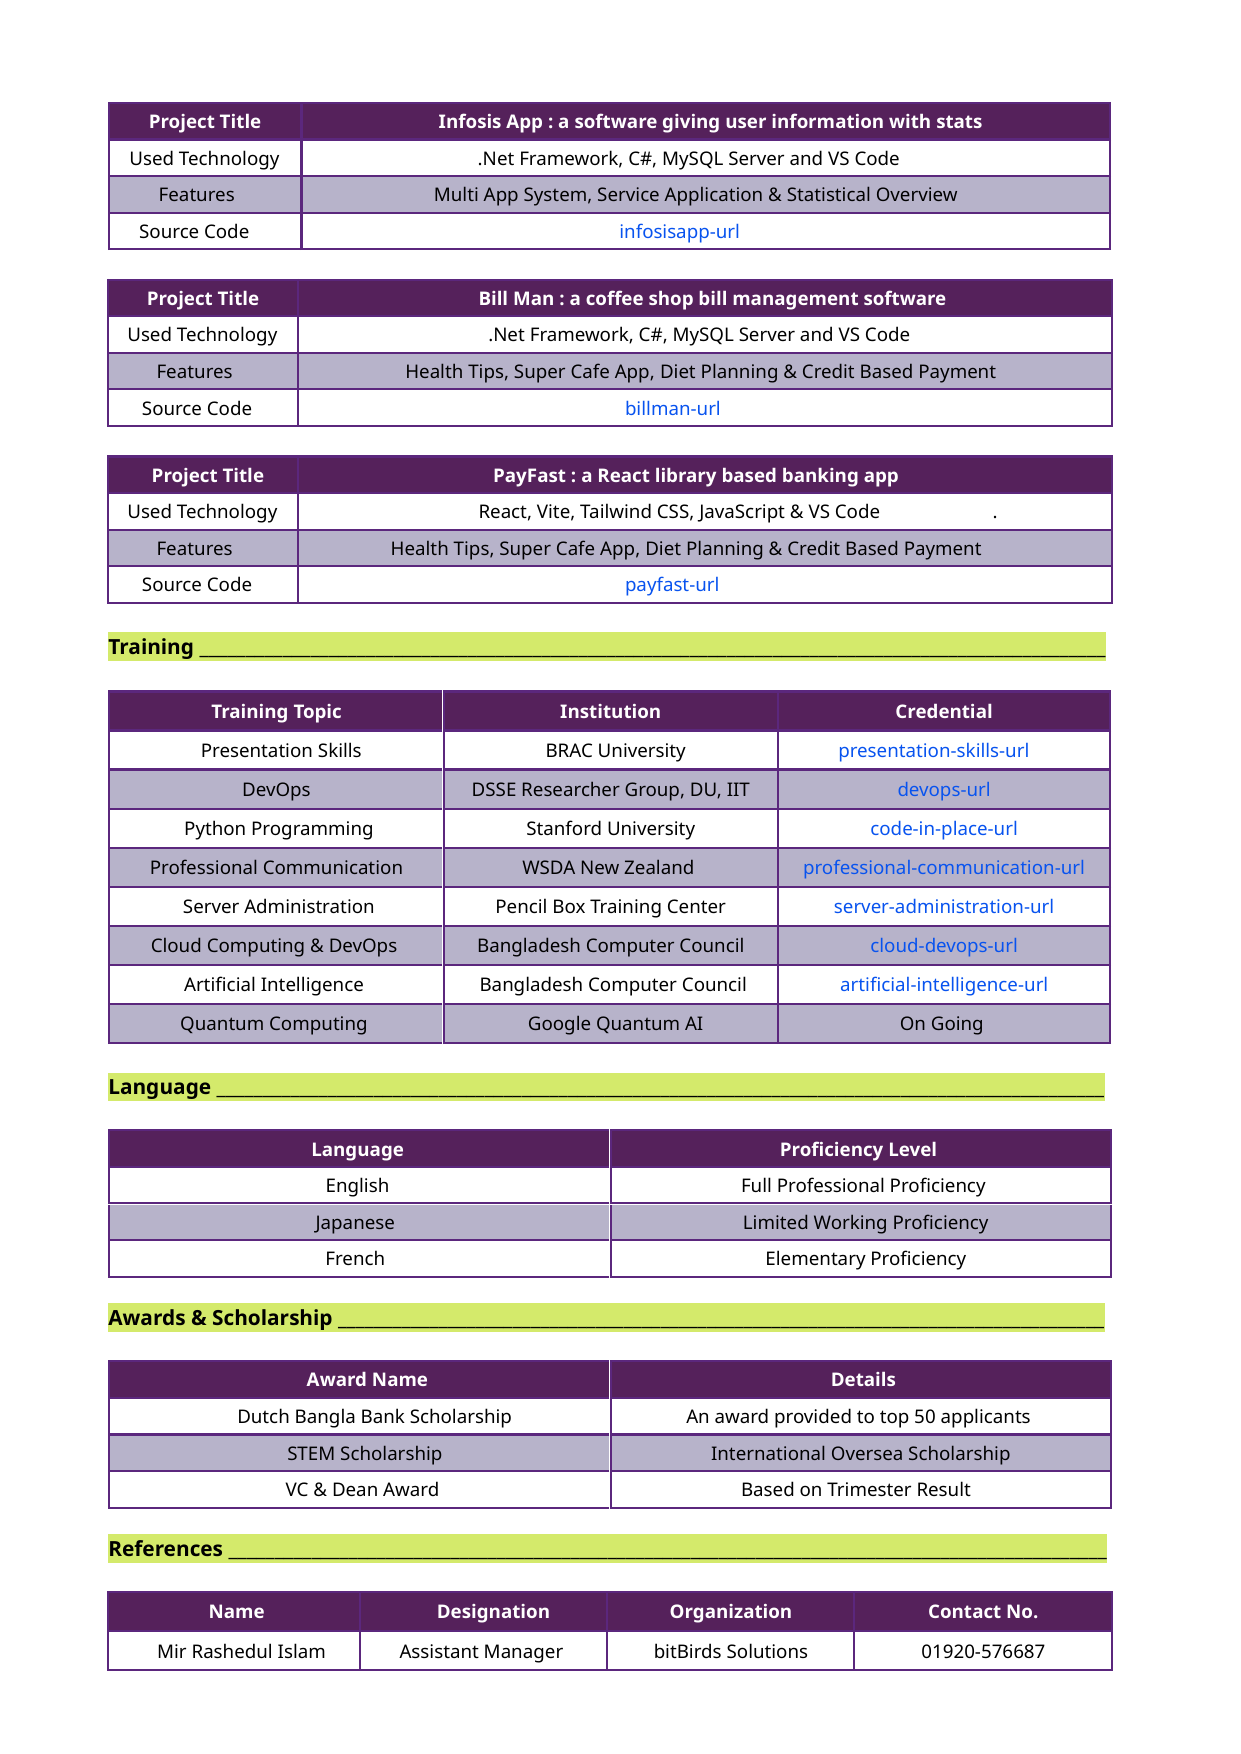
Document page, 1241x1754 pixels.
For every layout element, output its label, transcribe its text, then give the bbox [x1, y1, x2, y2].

table_header Contact No. [855, 1593, 1111, 1630]
table_cell International Oversea Scholarship [612, 1436, 1110, 1470]
table_cell .Net Framework, C#, MySQL Server and VS Code [299, 317, 1111, 352]
table_cell Pencil Box Training Center [445, 888, 777, 925]
table_cell Artificial Intelligence [110, 966, 442, 1003]
table_cell 01920-576687 [855, 1632, 1111, 1669]
text Awards & Scholarship ___________________________________________________________________________________ [108, 1303, 1122, 1332]
table_cell Python Programming [110, 810, 442, 847]
table_header Project Title [109, 281, 297, 315]
table_cell Source Code [110, 214, 300, 248]
table_cell Features [109, 354, 297, 388]
table_header Organization [608, 1593, 853, 1630]
table_cell BRAC University [445, 732, 777, 768]
table_cell Multi App System, Service Application & Statistical Overview [303, 177, 1109, 212]
table_cell Assistant Manager [361, 1632, 606, 1669]
table_cell Source Code [109, 390, 297, 425]
table_header Details [612, 1362, 1110, 1397]
table_cell devops-url [779, 771, 1109, 808]
table_cell Cloud Computing & DevOps [110, 927, 442, 964]
table_cell STEM Scholarship [110, 1436, 609, 1470]
table_cell Bangladesh Computer Council [445, 966, 777, 1003]
table_cell WSDA New Zealand [445, 849, 777, 886]
text Language ________________________________________________________________________________________________ [108, 1072, 1122, 1101]
table_cell Health Tips, Super Cafe App, Diet Planning & Credit Based Payment [299, 531, 1111, 565]
table_header Designation [361, 1593, 606, 1630]
table_header Award Name [110, 1362, 609, 1397]
table_cell Stanford University [445, 810, 777, 847]
table_cell French [110, 1241, 609, 1276]
table_cell cloud-devops-url [779, 927, 1109, 964]
table_cell professional-communication-url [779, 849, 1109, 886]
table_header Project Title [110, 104, 300, 138]
table_header Bill Man : a coffee shop bill management software [299, 281, 1111, 315]
table_cell English [110, 1168, 609, 1202]
table_cell Used Technology [110, 141, 300, 175]
table_cell An award provided to top 50 applicants [612, 1399, 1110, 1433]
table_cell DevOps [110, 771, 442, 808]
table_cell Google Quantum AI [445, 1005, 777, 1042]
table_cell Used Technology [109, 317, 297, 352]
table_cell On Going [779, 1005, 1109, 1042]
table_header Name [109, 1593, 359, 1630]
table_cell Limited Working Proficiency [612, 1205, 1110, 1239]
text Training __________________________________________________________________________________________________ [108, 632, 1122, 661]
text References _______________________________________________________________________________________________ [108, 1534, 1122, 1563]
table_cell Dutch Bangla Bank Scholarship [110, 1399, 609, 1433]
table_cell code-in-place-url [779, 810, 1109, 847]
table_cell Used Technology [109, 494, 297, 528]
table_cell Quantum Computing [110, 1005, 442, 1042]
table_header Training Topic [110, 693, 442, 729]
table_cell Health Tips, Super Cafe App, Diet Planning & Credit Based Payment [299, 354, 1111, 388]
table_cell bitBirds Solutions [608, 1632, 853, 1669]
table_cell payfast-url [299, 567, 1111, 602]
table_cell Professional Communication [110, 849, 442, 886]
table_cell VC & Dean Award [110, 1472, 609, 1507]
table_header Infosis App : a software giving user information with stats [303, 104, 1109, 138]
table_cell DSSE Researcher Group, DU, IIT [445, 771, 777, 808]
table_header Institution [445, 693, 777, 729]
table_cell Features [110, 177, 300, 212]
table_cell presentation-skills-url [779, 732, 1109, 768]
table_header Project Title [109, 458, 297, 492]
table_header Credential [779, 693, 1109, 729]
table_cell Presentation Skills [110, 732, 442, 768]
table_cell artificial-intelligence-url [779, 966, 1109, 1003]
table_cell React, Vite, Tailwind CSS, JavaScript & VS Code . [299, 494, 1111, 528]
table_cell Elementary Proficiency [612, 1241, 1110, 1276]
table_header PayFast : a React library based banking app [299, 458, 1111, 492]
table_cell server-administration-url [779, 888, 1109, 925]
table_header Language [110, 1131, 609, 1166]
table_cell infosisapp-url [303, 214, 1109, 248]
table_cell .Net Framework, C#, MySQL Server and VS Code [303, 141, 1109, 175]
table_cell Based on Trimester Result [612, 1472, 1110, 1507]
table_cell Japanese [110, 1205, 609, 1239]
table_header Proficiency Level [612, 1131, 1110, 1166]
table_cell Source Code [109, 567, 297, 602]
table_cell Features [109, 531, 297, 565]
table_cell Mir Rashedul Islam [109, 1632, 359, 1669]
table_cell Full Professional Proficiency [612, 1168, 1110, 1202]
table_cell Bangladesh Computer Council [445, 927, 777, 964]
table_cell billman-url [299, 390, 1111, 425]
table_cell Server Administration [110, 888, 442, 925]
